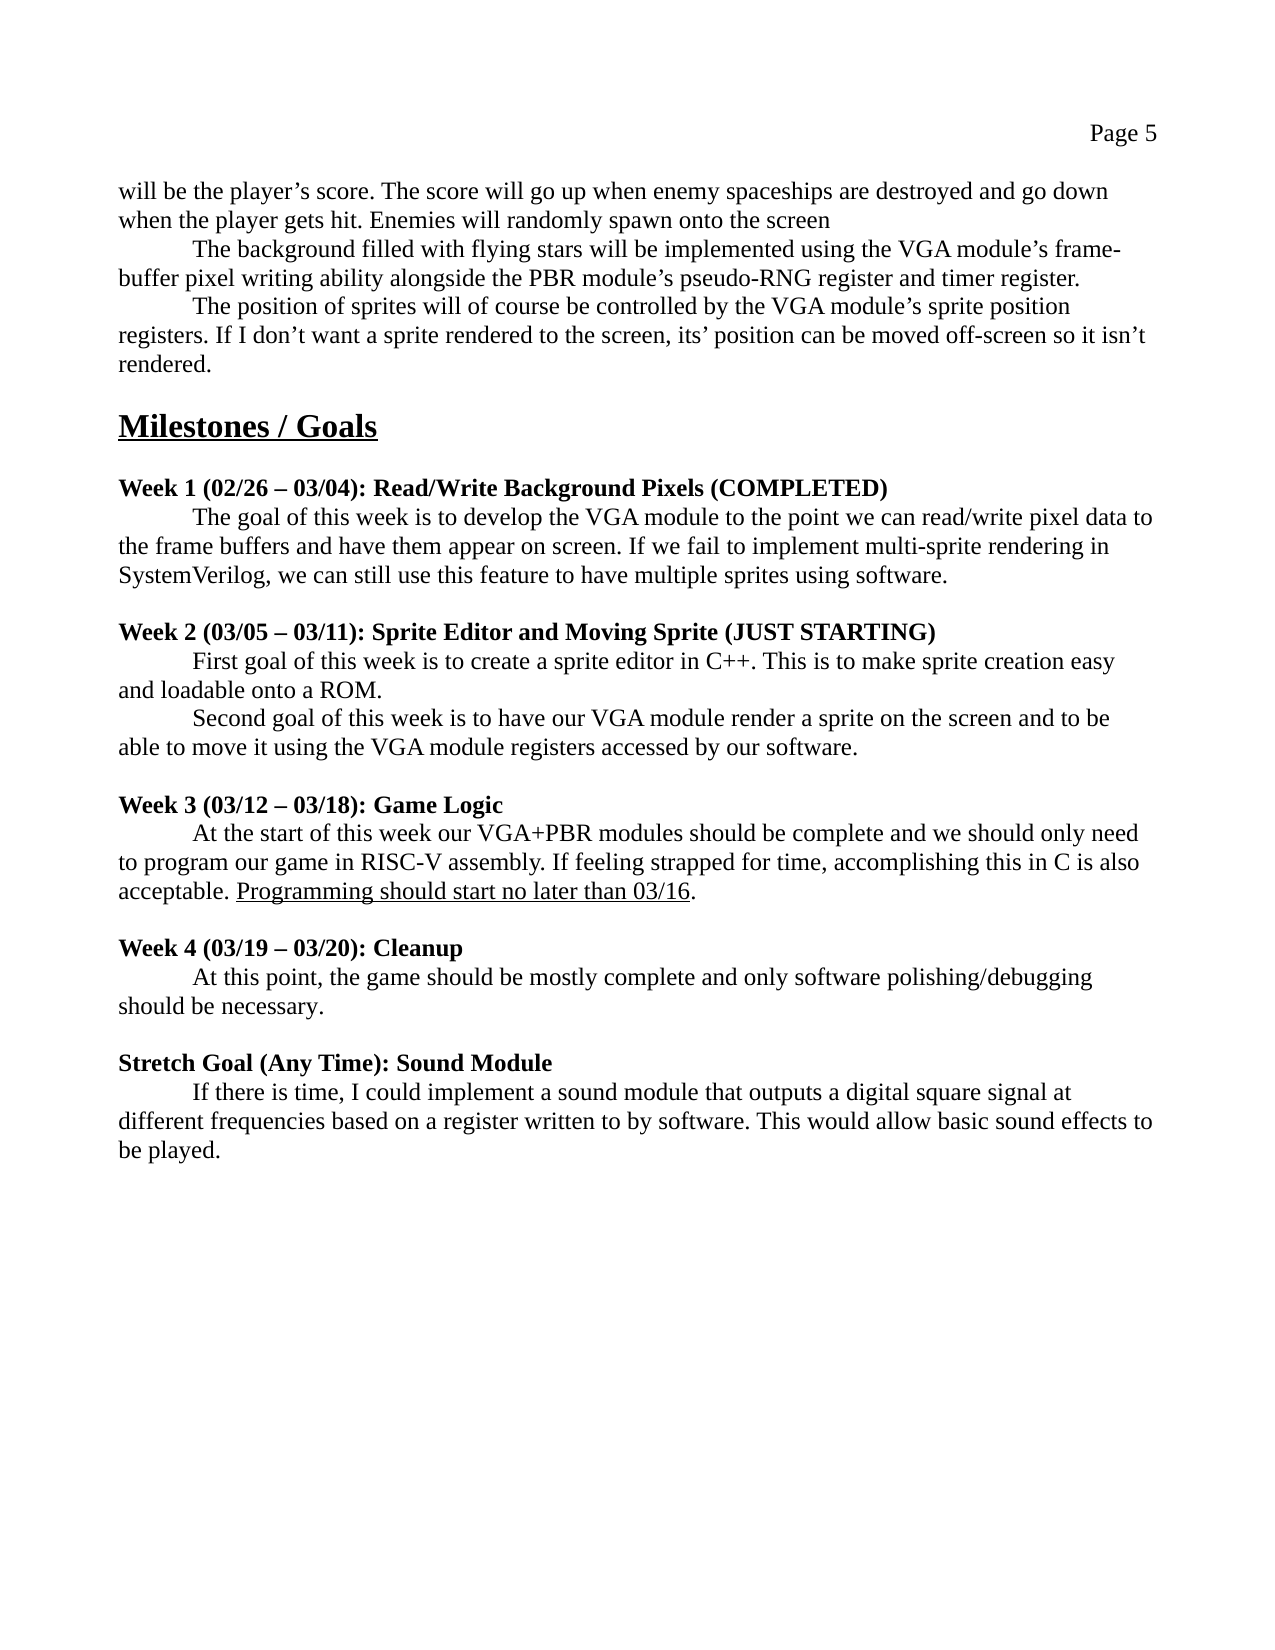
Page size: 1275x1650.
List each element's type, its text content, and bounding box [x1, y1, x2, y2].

text First goal of this week is to create a sprite editor in C++. This is to make sprite creation easy and loadable onto a ROM. [118, 646, 1157, 703]
text Week 2 (03/05 – 03/11): Sprite Editor and Moving Sprite (JUST STARTING) [118, 617, 1157, 646]
text If there is time, I could implement a sound module that outputs a digital square signal at different frequencies based on a register written to by software. This would allow basic sound effects to be played. [118, 1077, 1157, 1163]
text Week 4 (03/19 – 03/20): Cleanup [118, 933, 1157, 962]
text The goal of this week is to develop the VGA module to the point we can read/write pixel data to the frame buffers and have them appear on screen. If we fail to implement multi-sprite rendering in SystemVerilog, we can still use this feature to have multiple sprites using software. [118, 502, 1157, 588]
text Milestones / Goals [118, 406, 1157, 445]
text At this point, the game should be mostly complete and only software polishing/debugging should be necessary. [118, 962, 1157, 1020]
text Week 1 (02/26 – 03/04): Read/Write Background Pixels (COMPLETED) [118, 473, 1157, 502]
text At the start of this week our VGA+PBR modules should be complete and we should only need to program our game in RISC-V assembly. If feeling strapped for time, accomplishing this in C is also acceptable. Programming should start no later than 03/16. [118, 818, 1157, 905]
text Week 3 (03/12 – 03/18): Game Logic [118, 790, 1157, 818]
text The position of sprites will of course be controlled by the VGA module’s sprite position registers. If I don’t want a sprite rendered to the screen, its’ position can be moved off-screen so it isn’t rendered. [118, 291, 1157, 378]
text Stretch Goal (Any Time): Sound Module [118, 1048, 1157, 1077]
text will be the player’s score. The score will go up when enemy spaceships are destroyed and go down when the player gets hit. Enemies will randomly spawn onto the screen [118, 176, 1157, 234]
text The background filled with flying stars will be implemented using the VGA module’s frame-buffer pixel writing ability alongside the PBR module’s pseudo-RNG register and timer register. [118, 234, 1157, 291]
text Second goal of this week is to have our VGA module render a sprite on the screen and to be able to move it using the VGA module registers accessed by our software. [118, 703, 1157, 761]
